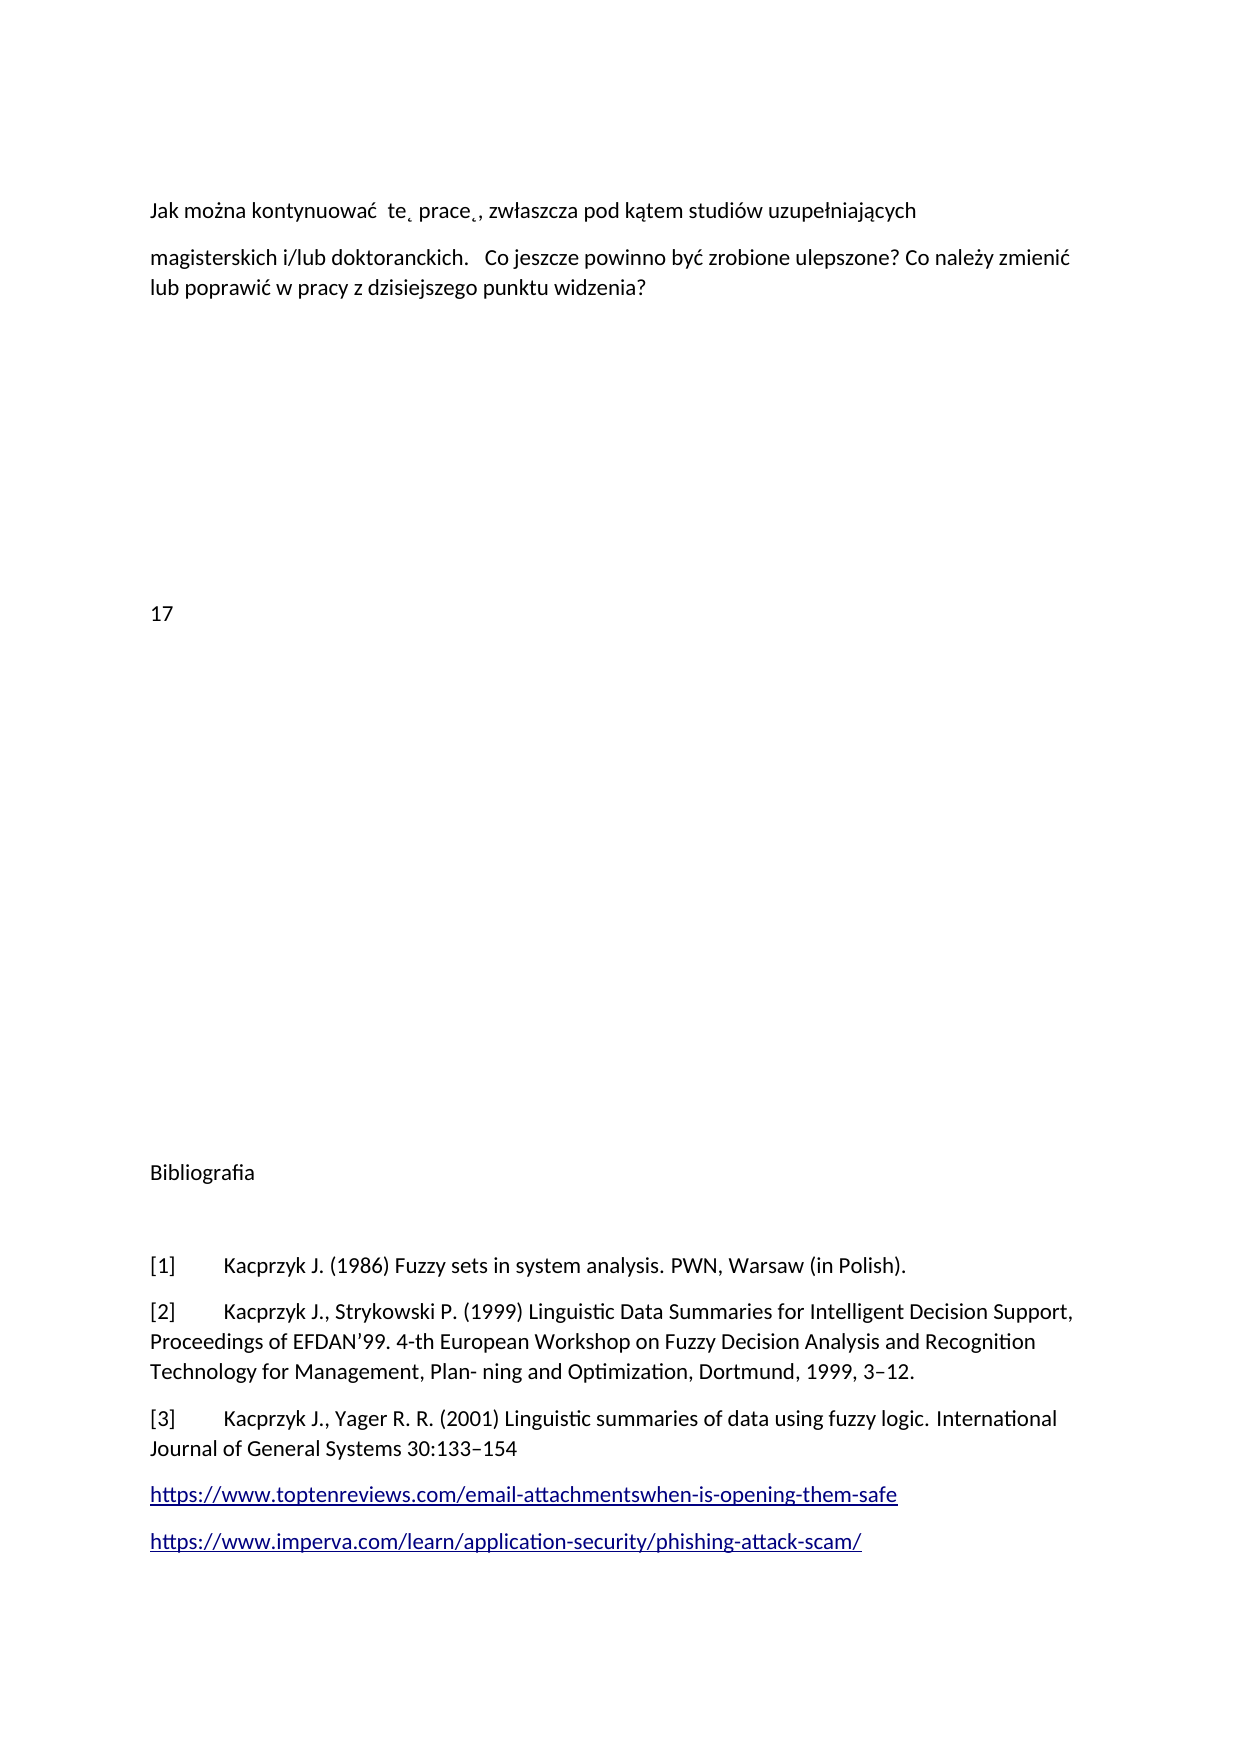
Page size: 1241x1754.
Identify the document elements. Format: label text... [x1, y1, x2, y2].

text magisterskich i/lub doktoranckich. Co jeszcze powinno być zrobione ulepszone? Co należy zmienić lub poprawić w pracy z dzisiejszego punktu widzenia? [150, 243, 1090, 301]
text https://www.toptenreviews.com/email-attachmentswhen-is-opening-them-safe [150, 1480, 1090, 1508]
text Jak można kontynuować te˛ prace˛, zwłaszcza pod kątem studiów uzupełniających [150, 197, 1090, 224]
text [1] Kacprzyk J. (1986) Fuzzy sets in system analysis. PWN, Warsaw (in Polish). [150, 1251, 1090, 1279]
text Bibliografia [150, 1158, 1090, 1186]
text [3] Kacprzyk J., Yager R. R. (2001) Linguistic summaries of data using fuzzy logic. International Journal of General Systems 30:133–154 [150, 1404, 1090, 1462]
text [2] Kacprzyk J., Strykowski P. (1999) Linguistic Data Summaries for Intelligent Decision Support, Proceedings of EFDAN’99. 4-th European Workshop on Fuzzy Decision Analysis and Recognition Technology for Management, Plan- ning and Optimization, Dortmund, 1999, 3–12. [150, 1297, 1090, 1385]
text 17 [150, 599, 1090, 627]
text https://www.imperva.com/learn/application-security/phishing-attack-scam/ [150, 1527, 1090, 1555]
